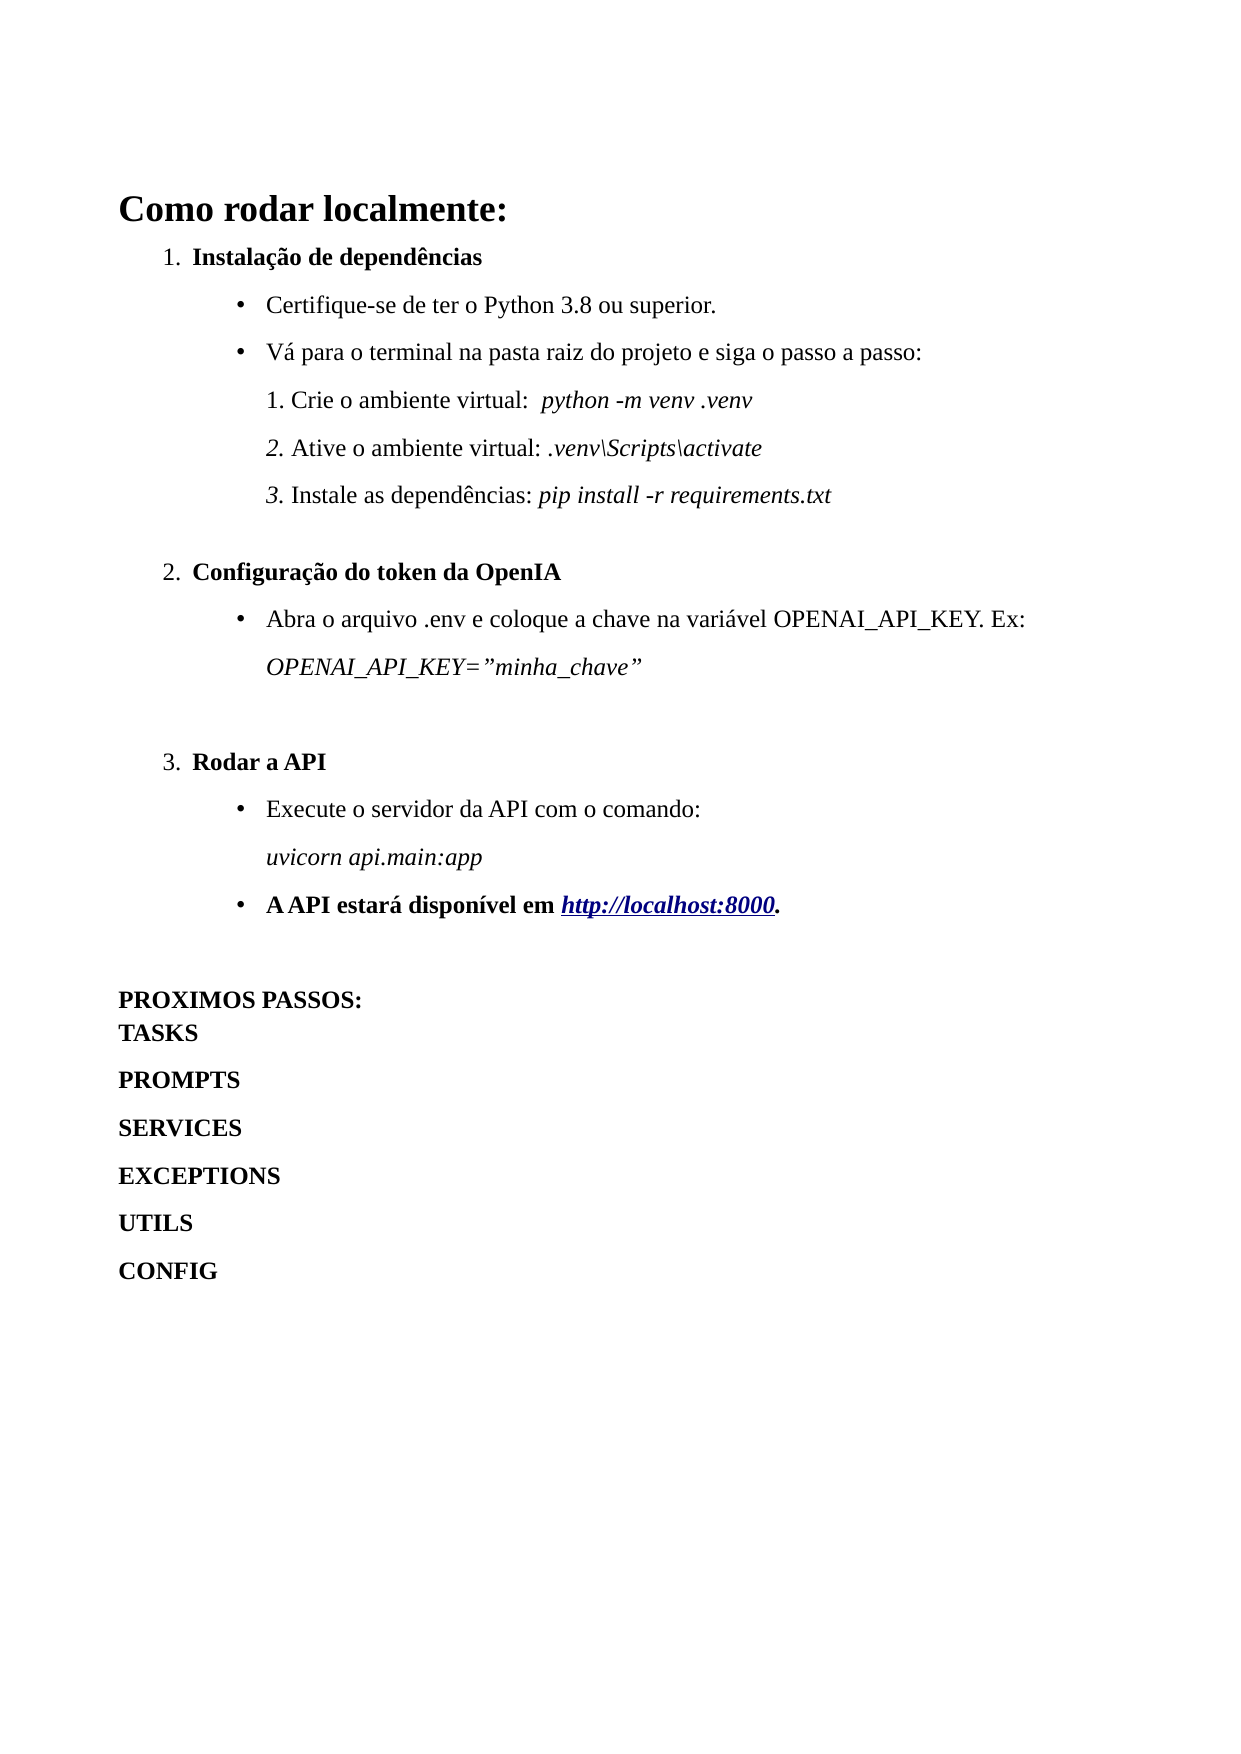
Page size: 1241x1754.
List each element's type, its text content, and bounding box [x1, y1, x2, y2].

list Rodar a API [162, 747, 1122, 776]
list 1. Crie o ambiente virtual: python -m venv .venv [236, 385, 1122, 414]
text SERVICES [118, 1113, 1122, 1142]
list OPENAI_API_KEY=”minha_chave” [236, 652, 1122, 681]
list A API estará disponível em http://localhost:8000. [236, 890, 1122, 918]
list Configuração do token da OpenIA [162, 557, 1122, 585]
list 3. Instale as dependências: pip install -r requirements.txt [236, 480, 1122, 509]
subtitle Como rodar localmente: [118, 187, 1122, 230]
text PROMPTS [118, 1066, 1122, 1094]
list Vá para o terminal na pasta raiz do projeto e siga o passo a passo: [236, 337, 1122, 366]
text PROXIMOS PASSOS: TASKS [118, 985, 1122, 1047]
text EXCEPTIONS [118, 1161, 1122, 1189]
list Instalação de dependências [162, 242, 1122, 271]
list Execute o servidor da API com o comando: [236, 794, 1122, 823]
list 2. Ative o ambiente virtual: .venv\Scripts\activate [236, 433, 1122, 461]
list Abra o arquivo .env e coloque a chave na variável OPENAI_API_KEY. Ex: [236, 604, 1122, 633]
text CONFIG [118, 1256, 1122, 1285]
text UTILS [118, 1208, 1122, 1237]
list uvicorn api.main:app [236, 842, 1122, 871]
list Certifique-se de ter o Python 3.8 ou superior. [236, 290, 1122, 318]
